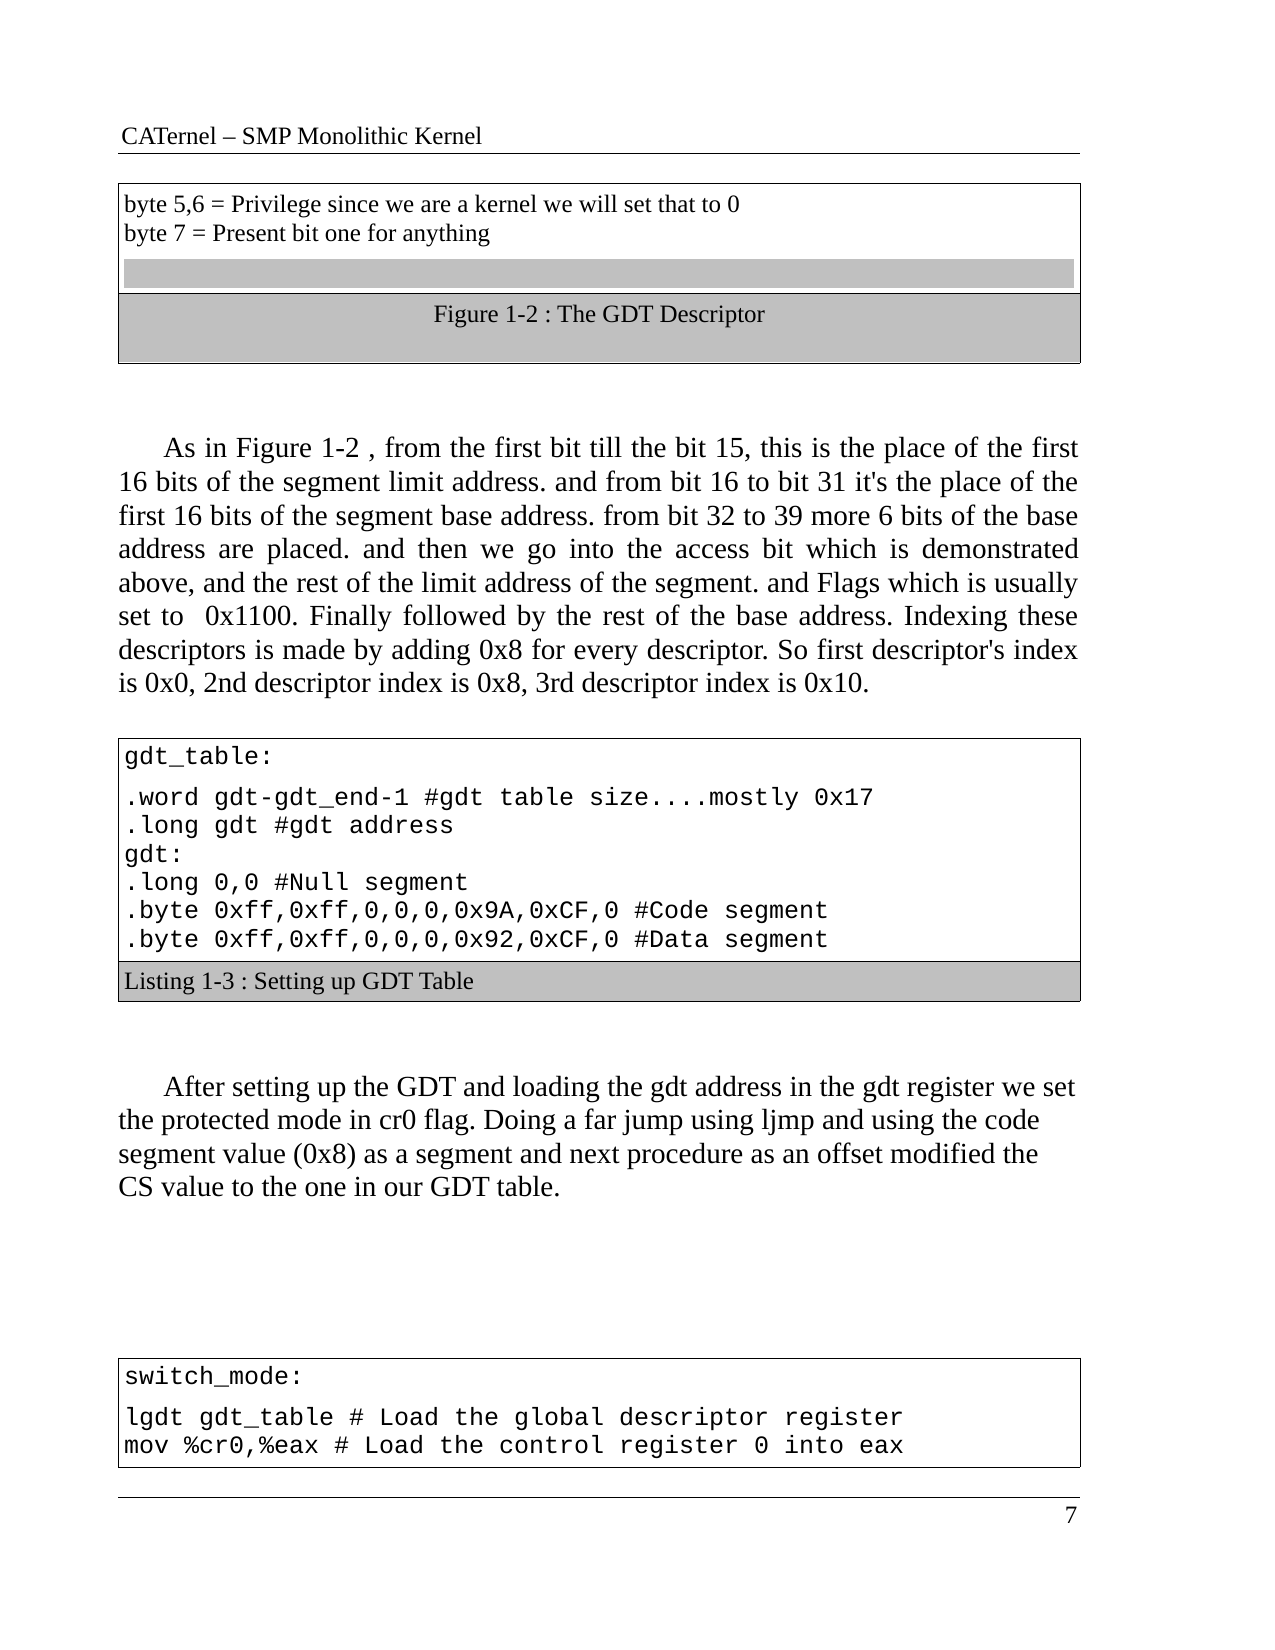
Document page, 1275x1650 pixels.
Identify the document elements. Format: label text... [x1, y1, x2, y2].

text After setting up the GDT and loading the gdt address in the gdt register we set the protected mode in cr0 flag. Doing a far jump using ljmp and using the code segment value (0x8) as a segment and next procedure as an offset modified the CS value to the one in our GDT table. [118, 1069, 1080, 1203]
text As in Figure 1-2 , from the first bit till the bit 15, this is the place of the first 16 bits of the segment limit address. and from bit 16 to bit 31 it's the place of the first 16 bits of the segment base address. from bit 32 to 39 more 6 bits of the base address are placed. and then we go into the access bit which is demonstrated above, and the rest of the limit address of the segment. and Flags which is usually set to 0x1100. Finally followed by the rest of the base address. Indexing these descriptors is made by adding 0x8 for every descriptor. So first descriptor's index is 0x0, 2nd descriptor index is 0x8, 3rd descriptor index is 0x10. [118, 431, 1080, 699]
table_cell byte 5,6 = Privilege since we are a kernel we will set that to 0 byte 7 = Present bit one for anything [119, 184, 1080, 293]
table_cell Figure 1-2 : The GDT Descriptor [119, 294, 1080, 362]
table_header switch_mode: lgdt gdt_table # Load the global descriptor register mov %cr0,%eax # Load the control register 0 into eax [119, 1359, 1080, 1467]
table_cell Listing 1-3 : Setting up GDT Table [119, 962, 1080, 1001]
table_header gdt_table: .word gdt-gdt_end-1 #gdt table size....mostly 0x17 .long gdt #gdt address gdt: .long 0,0 #Null segment .byte 0xff,0xff,0,0,0,0x9A,0xCF,0 #Code segment .byte 0xff,0xff,0,0,0,0x92,0xCF,0 #Data segment [119, 739, 1080, 961]
